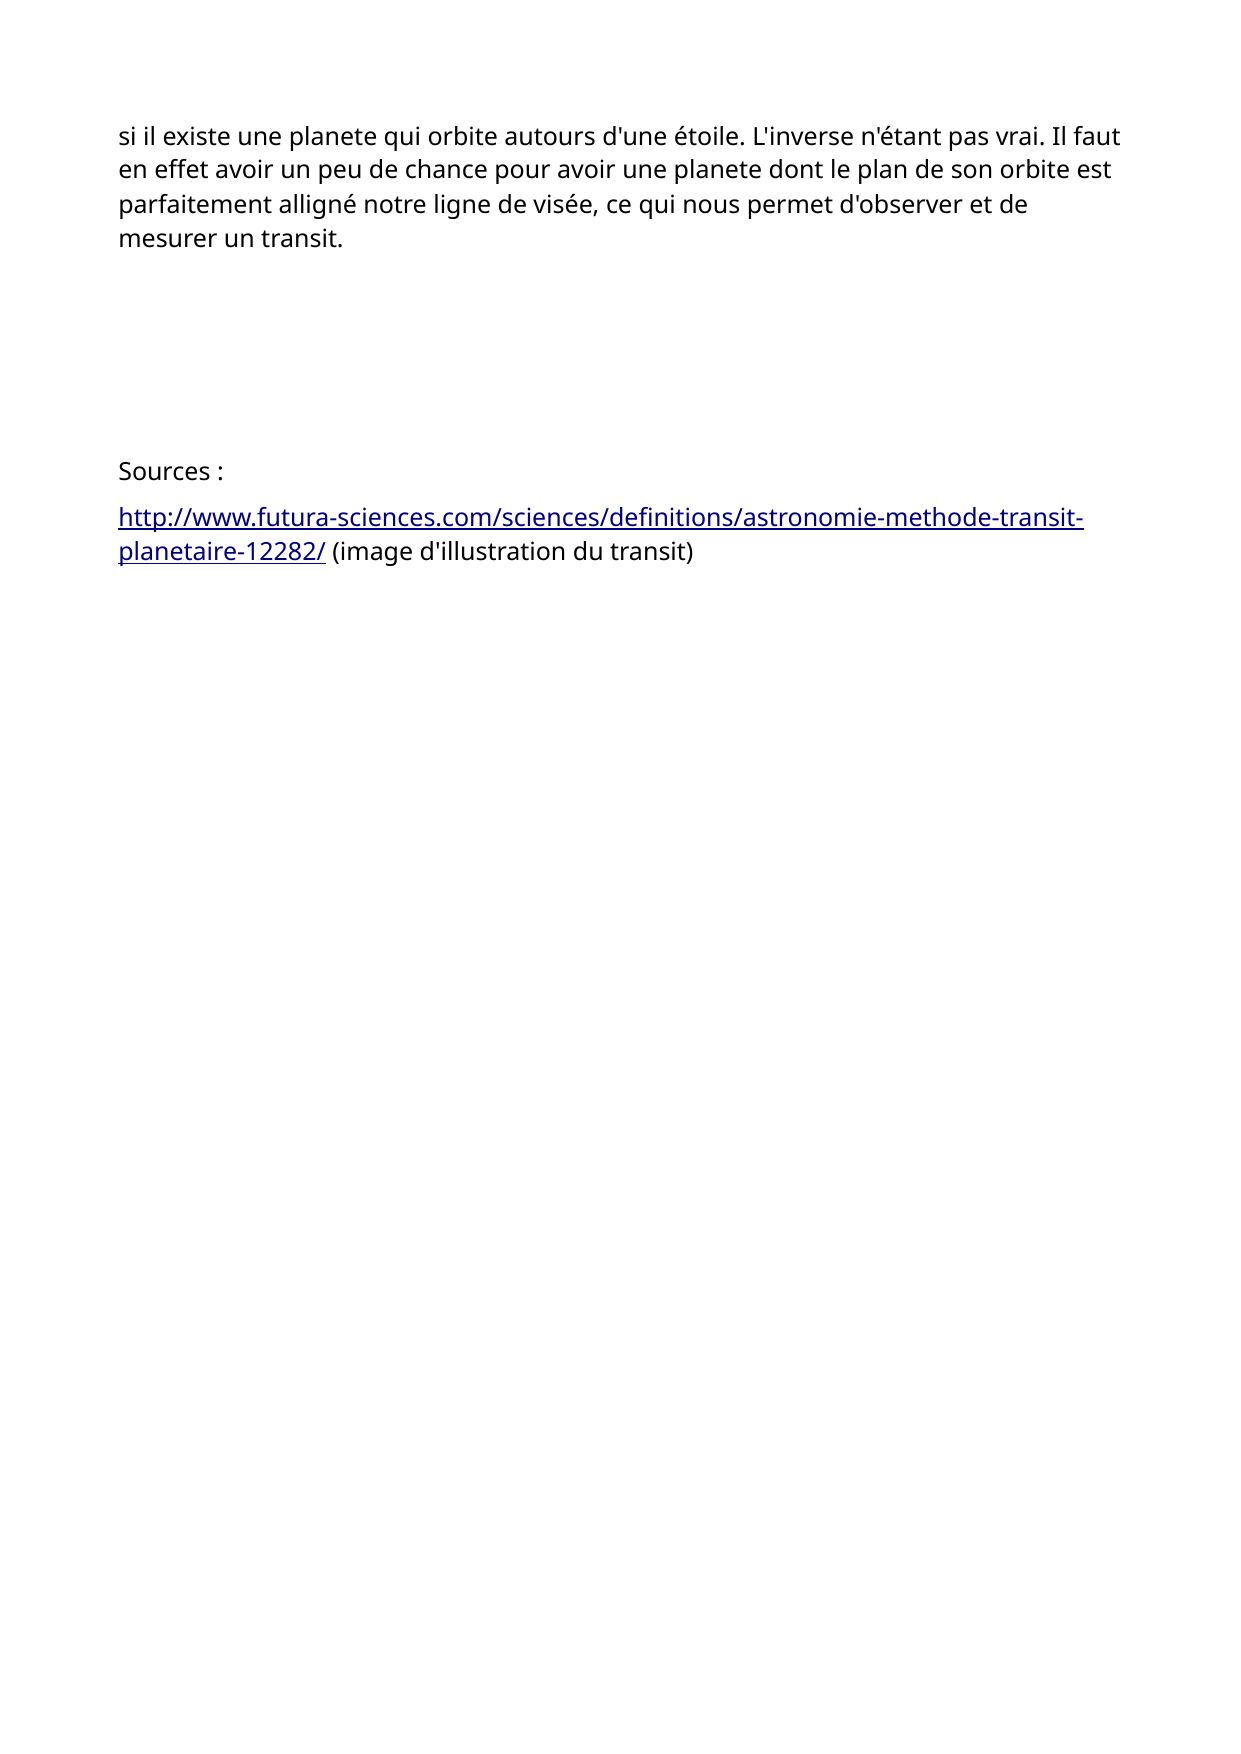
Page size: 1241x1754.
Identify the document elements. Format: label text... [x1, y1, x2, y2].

text http://www.futura-sciences.com/sciences/definitions/astronomie-methode-transit-planetaire-12282/ (image d'illustration du transit) [118, 500, 1122, 568]
text si il existe une planete qui orbite autours d'une étoile. L'inverse n'étant pas vrai. Il faut en effet avoir un peu de chance pour avoir une planete dont le plan de son orbite est parfaitement alligné notre ligne de visée, ce qui nous permet d'observer et de mesurer un transit. [118, 118, 1122, 254]
text Sources : [118, 453, 1122, 487]
